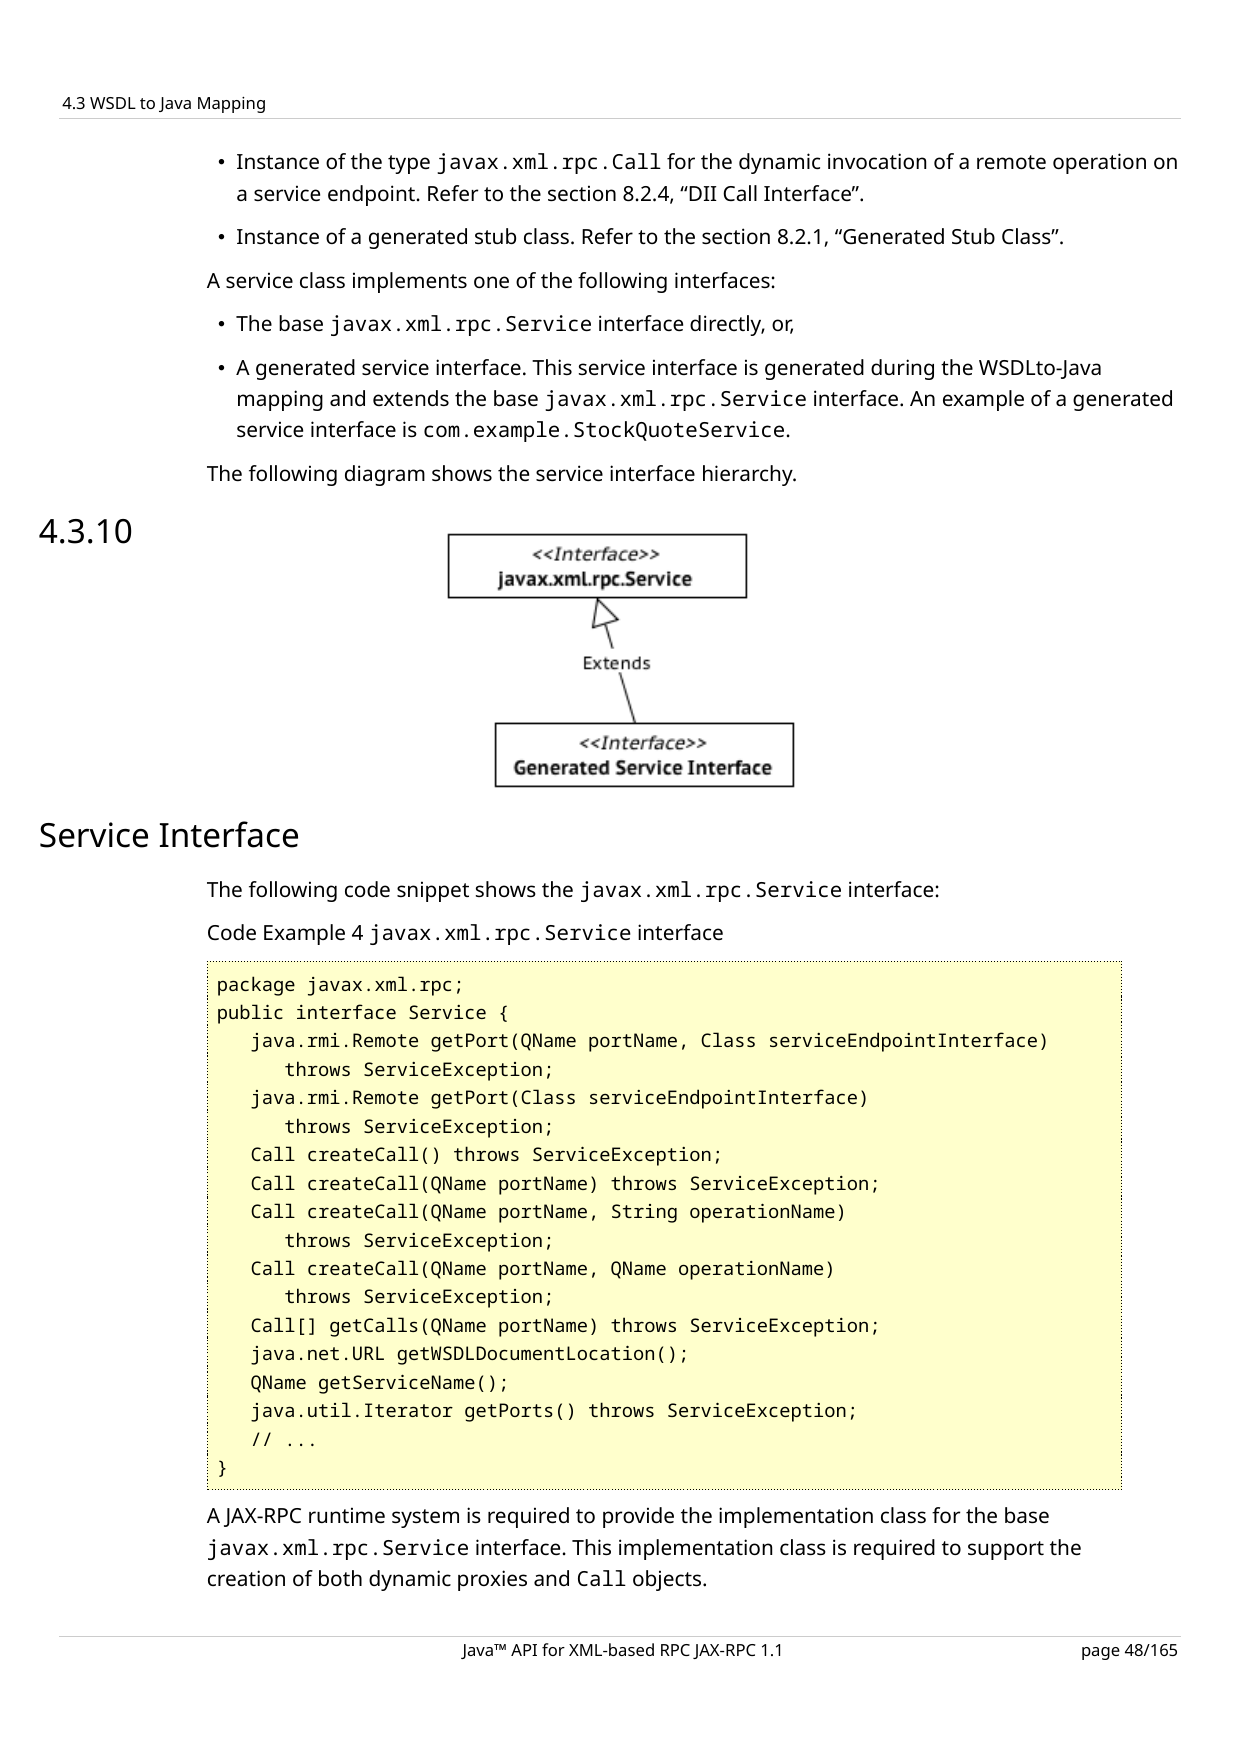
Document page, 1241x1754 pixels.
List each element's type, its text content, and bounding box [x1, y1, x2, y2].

text The following diagram shows the service interface hierarchy. [207, 459, 1122, 488]
list A generated service interface. This service interface is generated during the WSDLto-Java mapping and extends the base javax.xml.rpc.Service interface. An example of a generated service interface is com.example.StockQuoteService. [221, 353, 1181, 444]
list Call createCall() throws ServiceException; [207, 1132, 1122, 1160]
list Instance of the type javax.xml.rpc.Call for the dynamic invocation of a remote operation on a service endpoint. Refer to the section 8.2.4, “DII Call Interface”. [221, 147, 1181, 207]
text A JAX-RPC runtime system is required to provide the implementation class for the base javax.xml.rpc.Service interface. This implementation class is required to support the creation of both dynamic proxies and Call objects. [207, 1502, 1122, 1593]
list Instance of a generated stub class. Refer to the section 8.2.1, “Generated Stub Class”. [221, 222, 1181, 251]
list Call[] getCalls(QName portName) throws ServiceException; [207, 1302, 1122, 1331]
list public interface Service { [207, 989, 1122, 1018]
list throws ServiceException; [207, 1274, 1122, 1302]
list Call createCall(QName portName, String operationName) [207, 1188, 1122, 1217]
list } [207, 1444, 1122, 1490]
list Call createCall(QName portName) throws ServiceException; [207, 1160, 1122, 1188]
list // ... [207, 1416, 1122, 1444]
list java.rmi.Remote getPort(QName portName, Class serviceEndpointInterface) [207, 1018, 1122, 1046]
list throws ServiceException; [207, 1103, 1122, 1132]
picture [445, 531, 795, 789]
list java.net.URL getWSDLDocumentLocation(); [207, 1331, 1122, 1359]
list throws ServiceException; [207, 1217, 1122, 1245]
list java.util.Iterator getPorts() throws ServiceException; [207, 1387, 1122, 1416]
list Call createCall(QName portName, QName operationName) [207, 1245, 1122, 1274]
list java.rmi.Remote getPort(Class serviceEndpointInterface) [207, 1075, 1122, 1103]
list package javax.xml.rpc; [207, 961, 1122, 989]
list throws ServiceException; [207, 1046, 1122, 1075]
list The base javax.xml.rpc.Service interface directly, or, [221, 309, 1181, 338]
text The following code snippet shows the javax.xml.rpc.Service interface: [207, 875, 1122, 903]
text A service class implements one of the following interfaces: [207, 266, 1122, 295]
text Code Example 4 javax.xml.rpc.Service interface [207, 918, 1122, 946]
subtitle Service Interface [133, 508, 1181, 857]
list QName getServiceName(); [207, 1359, 1122, 1387]
